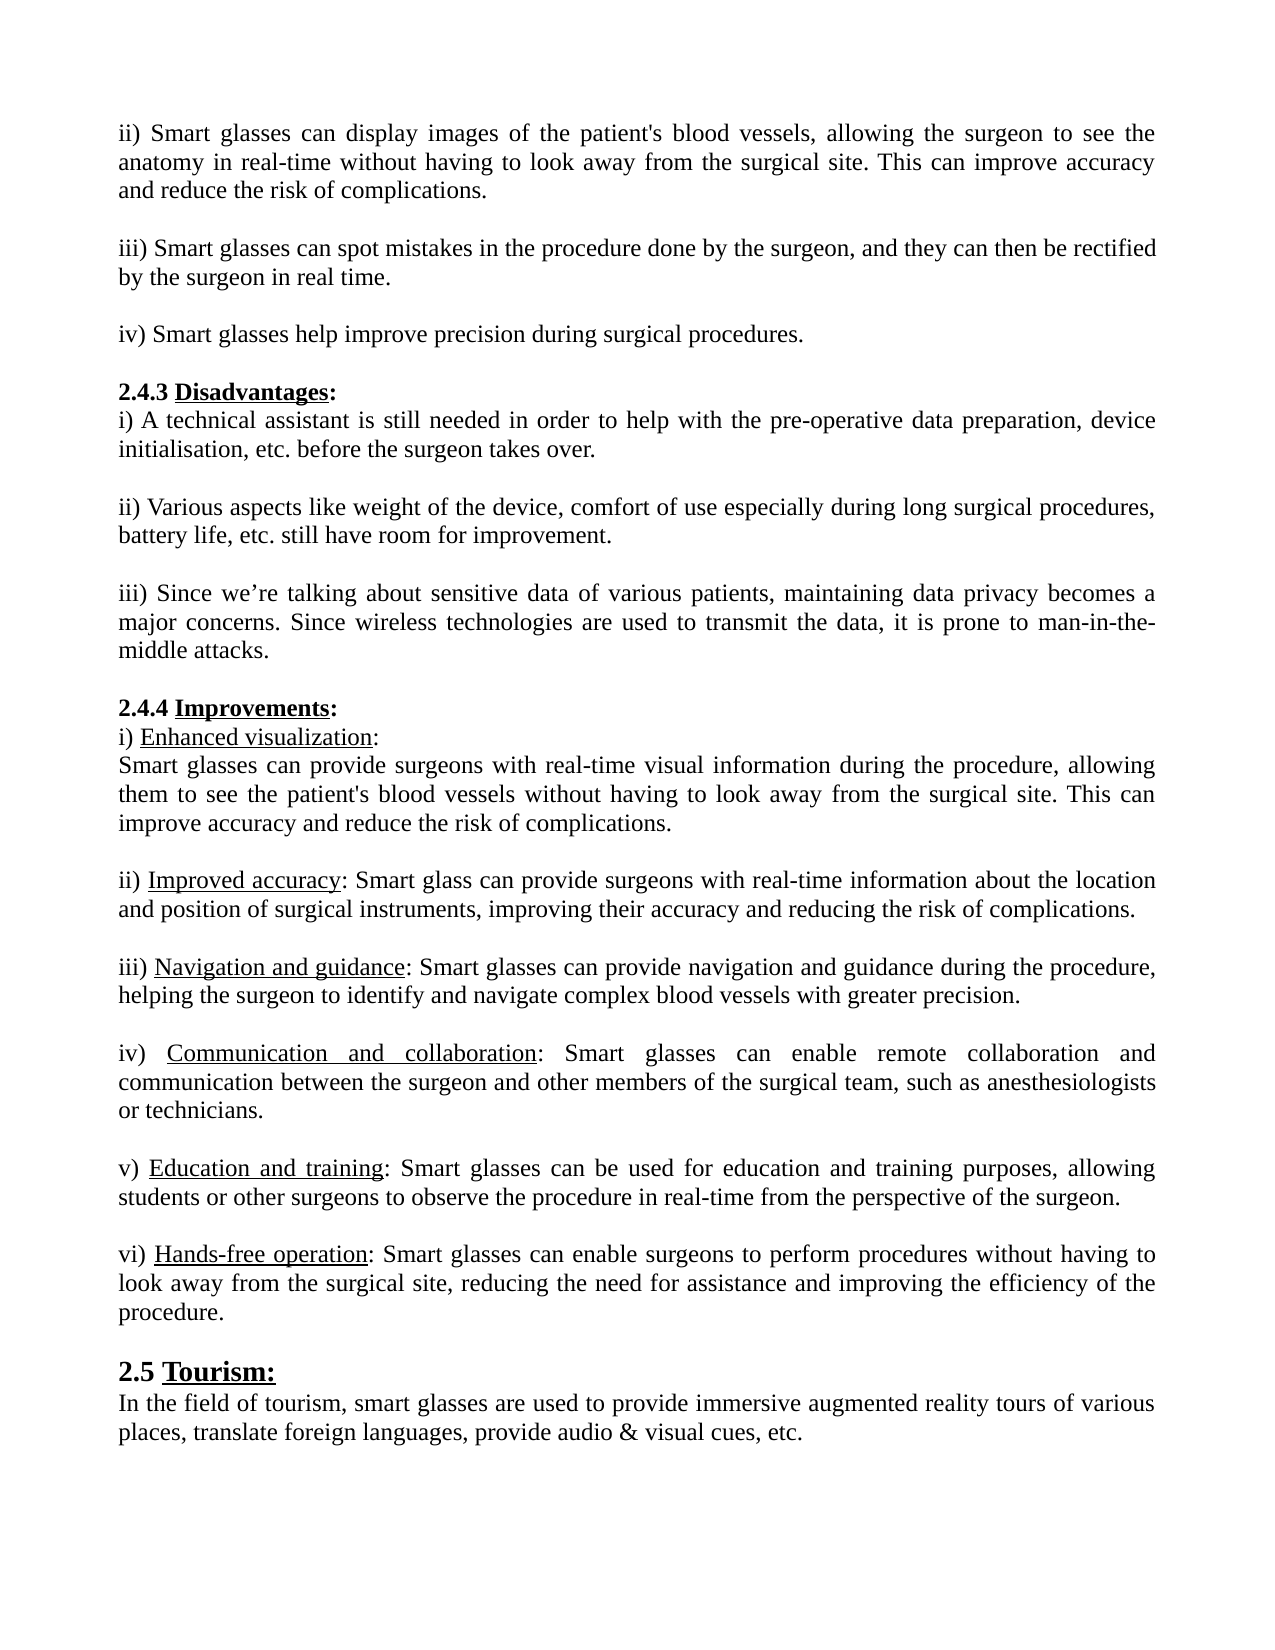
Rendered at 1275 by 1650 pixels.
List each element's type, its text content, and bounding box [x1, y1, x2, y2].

text iii) Smart glasses can spot mistakes in the procedure done by the surgeon, and they can then be rectified by the surgeon in real time. [118, 233, 1157, 291]
text ii) Smart glasses can display images of the patient's blood vessels, allowing the surgeon to see the anatomy in real-time without having to look away from the surgical site. This can improve accuracy and reduce the risk of complications. [118, 118, 1157, 204]
text iv) Smart glasses help improve precision during surgical procedures. [118, 319, 1157, 348]
text iv) Communication and collaboration: Smart glasses can enable remote collaboration and communication between the surgeon and other members of the surgical team, such as anesthesiologists or technicians. [118, 1038, 1157, 1124]
text ii) Improved accuracy: Smart glass can provide surgeons with real-time information about the location and position of surgical instruments, improving their accuracy and reducing the risk of complications. [118, 866, 1157, 923]
text iii) Since we’re talking about sensitive data of various patients, maintaining data privacy becomes a major concerns. Since wireless technologies are used to transmit the data, it is prone to man-in-the-middle attacks. [118, 578, 1157, 664]
text iii) Navigation and guidance: Smart glasses can provide navigation and guidance during the procedure, helping the surgeon to identify and navigate complex blood vessels with greater precision. [118, 952, 1157, 1009]
text i) Enhanced visualization: [118, 722, 1157, 751]
text v) Education and training: Smart glasses can be used for education and training purposes, allowing students or other surgeons to observe the procedure in real-time from the perspective of the surgeon. [118, 1153, 1157, 1211]
text ii) Various aspects like weight of the device, comfort of use especially during long surgical procedures, battery life, etc. still have room for improvement. [118, 492, 1157, 549]
text 2.4.4 Improvements: [118, 693, 1157, 722]
text In the field of tourism, smart glasses are used to provide immersive augmented reality tours of various places, translate foreign languages, provide audio & visual cues, etc. [118, 1388, 1157, 1445]
text i) A technical assistant is still needed in order to help with the pre-operative data preparation, device initialisation, etc. before the surgeon takes over. [118, 406, 1157, 463]
text Smart glasses can provide surgeons with real-time visual information during the procedure, allowing them to see the patient's blood vessels without having to look away from the surgical site. This can improve accuracy and reduce the risk of complications. [118, 751, 1157, 837]
text vi) Hands-free operation: Smart glasses can enable surgeons to perform procedures without having to look away from the surgical site, reducing the need for assistance and improving the efficiency of the procedure. [118, 1239, 1157, 1326]
text 2.5 Tourism: [118, 1354, 1157, 1388]
text 2.4.3 Disadvantages: [118, 377, 1157, 406]
